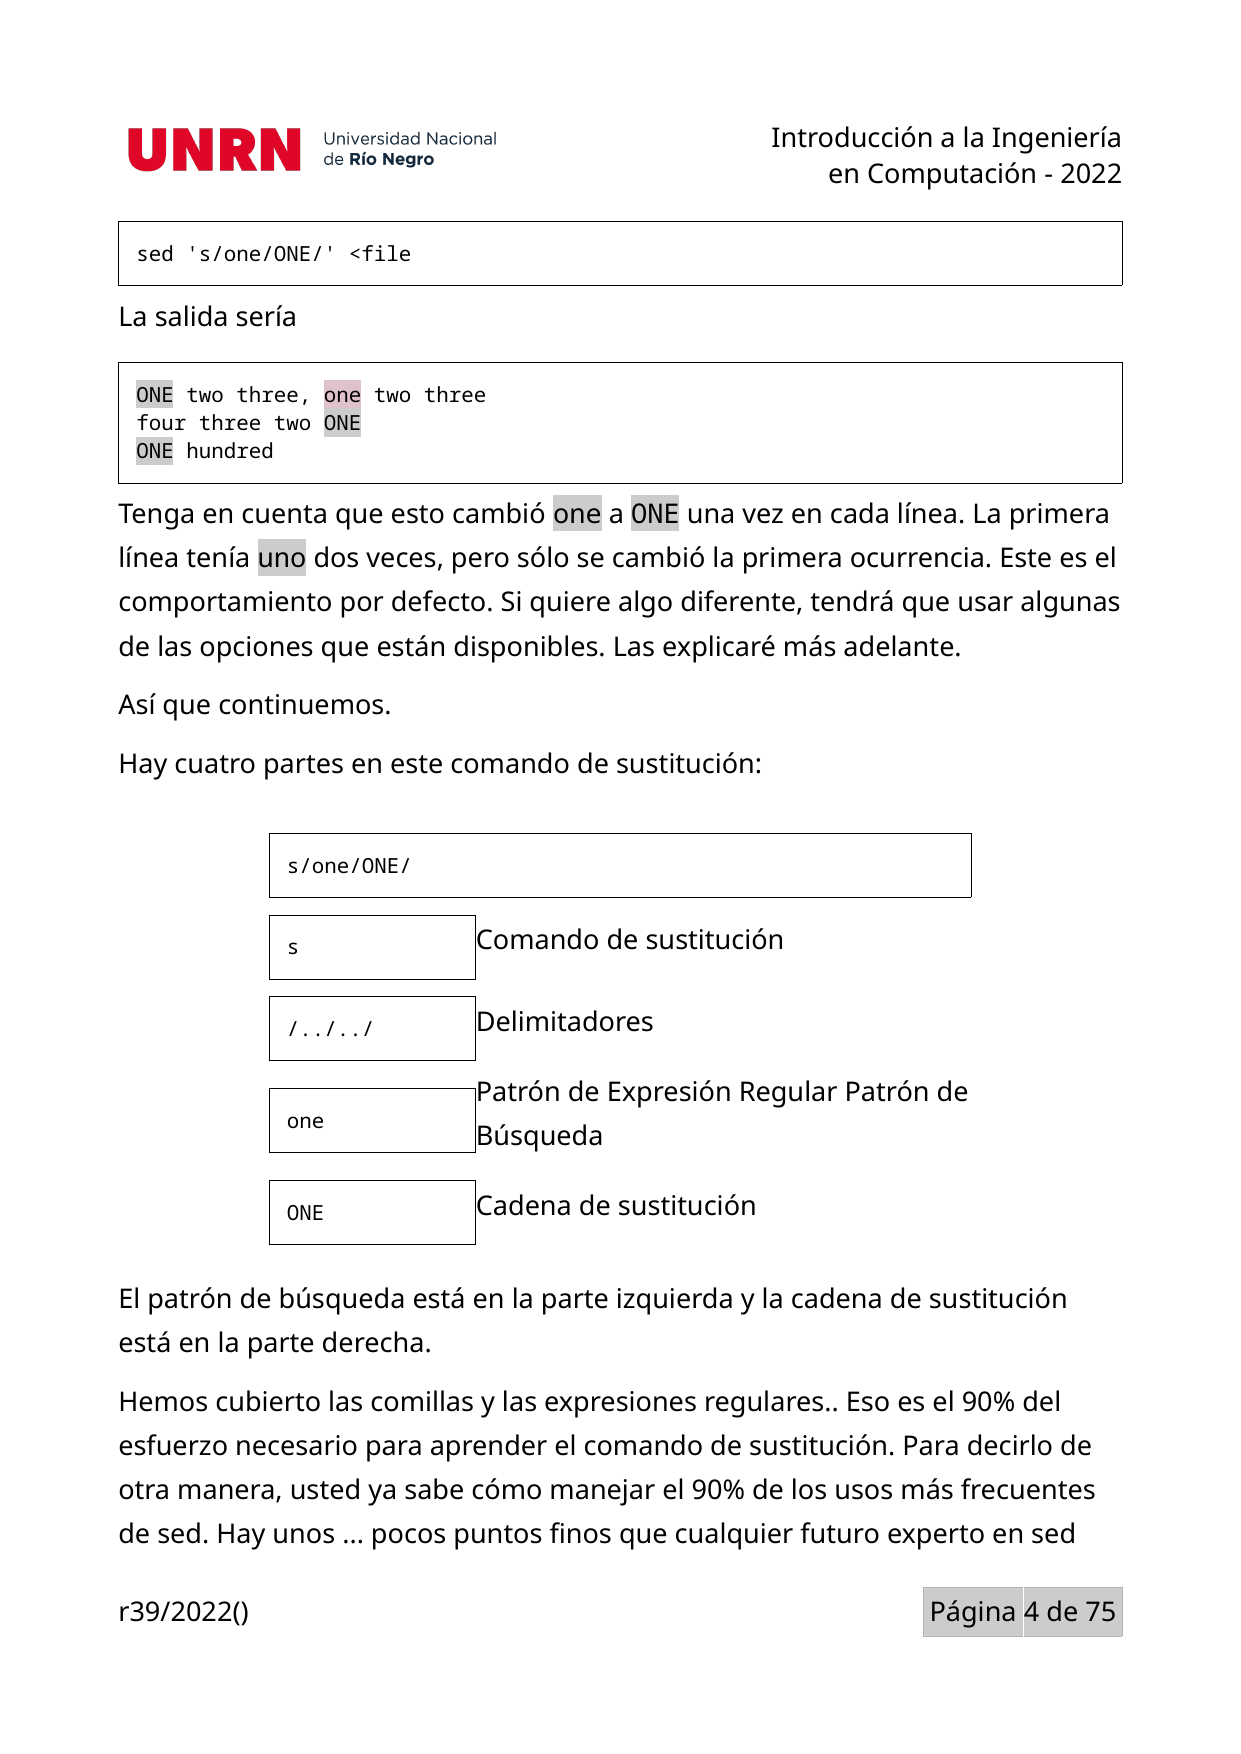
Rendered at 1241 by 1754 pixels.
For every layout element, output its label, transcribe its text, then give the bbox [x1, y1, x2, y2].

table_cell [269, 1153, 476, 1174]
text ONE hundred [119, 419, 1122, 483]
table_cell [269, 980, 476, 991]
picture [118, 118, 505, 180]
text sed 's/one/ONE/' <file [119, 222, 1122, 285]
table_cell [269, 1072, 476, 1088]
table_cell [269, 1174, 476, 1180]
table_cell ONE [270, 1181, 475, 1244]
table_cell Cadena de sustitución [476, 1174, 971, 1256]
text Tenga en cuenta que esto cambió one a ONE una vez en cada línea. La primera línea tenía uno dos veces, pero sólo se cambió la primera ocurrencia. Este es el comportamiento por defecto. Si quiere algo diferente, tendrá que usar algunas de las opciones que están disponibles. Las explicaré más adelante. [118, 494, 1122, 664]
text La salida sería [118, 297, 1122, 334]
table_cell [269, 1061, 476, 1072]
text four three two ONE [361, 390, 1122, 419]
text Hemos cubierto las comillas y las expresiones regulares.. Eso es el 90% del esfuerzo necesario para aprender el comando de sustitución. Para decirlo de otra manera, usted ya sabe cómo manejar el 90% de los usos más frecuentes de sed. Hay unos ... pocos puntos finos que cualquier futuro experto en sed [118, 1382, 1122, 1552]
table_cell s [270, 916, 475, 979]
text El patrón de búsqueda está en la parte izquierda y la cadena de sustitución está en la parte derecha. [118, 1279, 1122, 1361]
table_header s/one/ONE/ [270, 834, 971, 897]
table_cell Patrón de Expresión Regular Patrón de Búsqueda [476, 1072, 971, 1174]
table_header [269, 898, 971, 909]
text Hay cuatro partes en este comando de sustitución: [118, 744, 1122, 781]
table_header [269, 827, 971, 833]
table_cell [269, 909, 476, 915]
table_cell /../../ [270, 997, 475, 1060]
table_cell Comando de sustitución [476, 909, 971, 991]
table_cell Delimitadores [476, 991, 971, 1072]
table_cell [269, 1245, 476, 1256]
text four three two ONE [119, 390, 324, 419]
text Así que continuemos. [118, 686, 1122, 723]
text ONE two three, one two three [119, 363, 1122, 390]
table_cell one [270, 1089, 475, 1152]
table_cell [269, 991, 476, 996]
